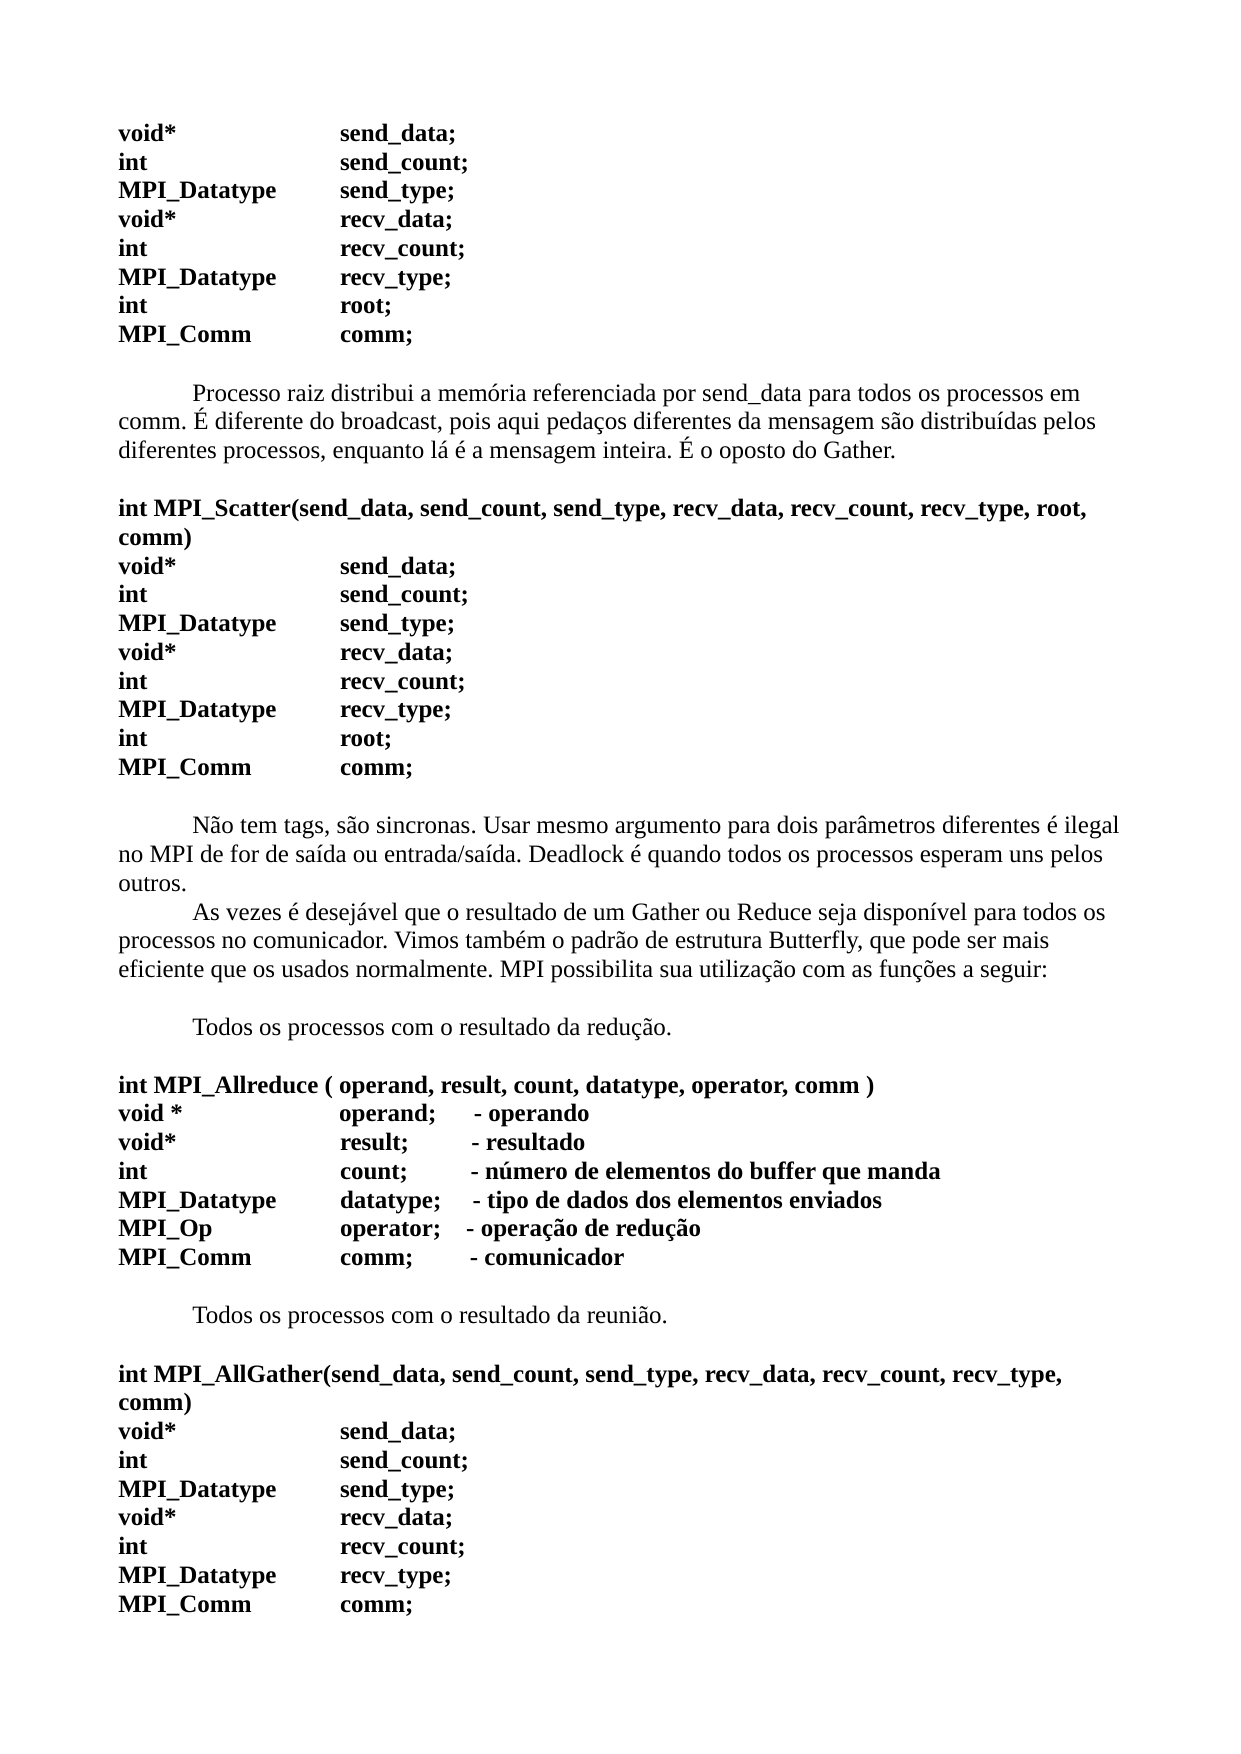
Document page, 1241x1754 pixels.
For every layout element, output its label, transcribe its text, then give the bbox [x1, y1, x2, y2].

text Todos os processos com o resultado da redução. int MPI_Allreduce ( operand, result, count, datatype, operator, comm ) void * operand; - operando void* result; - resultado int count; - número de elementos do buffer que manda MPI_Datatype datatype; - tipo de dados dos elementos enviados MPI_Op operator; - operação de redução MPI_Comm comm; - comunicador [118, 1012, 1122, 1271]
text Processo raiz distribui a memória referenciada por send_data para todos os processos em comm. É diferente do broadcast, pois aqui pedaços diferentes da mensagem são distribuídas pelos diferentes processos, enquanto lá é a mensagem inteira. É o oposto do Gather. [118, 378, 1122, 464]
text void* send_data; int send_count; MPI_Datatype send_type; void* recv_data; int recv_count; MPI_Datatype recv_type; int root; MPI_Comm comm; [118, 118, 1122, 348]
text int MPI_Scatter(send_data, send_count, send_type, recv_data, recv_count, recv_type, root, comm) void* send_data; int send_count; MPI_Datatype send_type; void* recv_data; int recv_count; MPI_Datatype recv_type; int root; MPI_Comm comm; [118, 493, 1122, 781]
text Todos os processos com o resultado da reunião. [118, 1301, 1122, 1329]
text int MPI_AllGather(send_data, send_count, send_type, recv_data, recv_count, recv_type, comm) void* send_data; int send_count; MPI_Datatype send_type; void* recv_data; int recv_count; MPI_Datatype recv_type; MPI_Comm comm; [118, 1359, 1122, 1617]
text Não tem tags, são sincronas. Usar mesmo argumento para dois parâmetros diferentes é ilegal no MPI de for de saída ou entrada/saída. Deadlock é quando todos os processos esperam uns pelos outros. As vezes é desejável que o resultado de um Gather ou Reduce seja disponível para todos os processos no comunicador. Vimos também o padrão de estrutura Butterfly, que pode ser mais eficiente que os usados normalmente. MPI possibilita sua utilização com as funções a seguir: [118, 810, 1122, 983]
